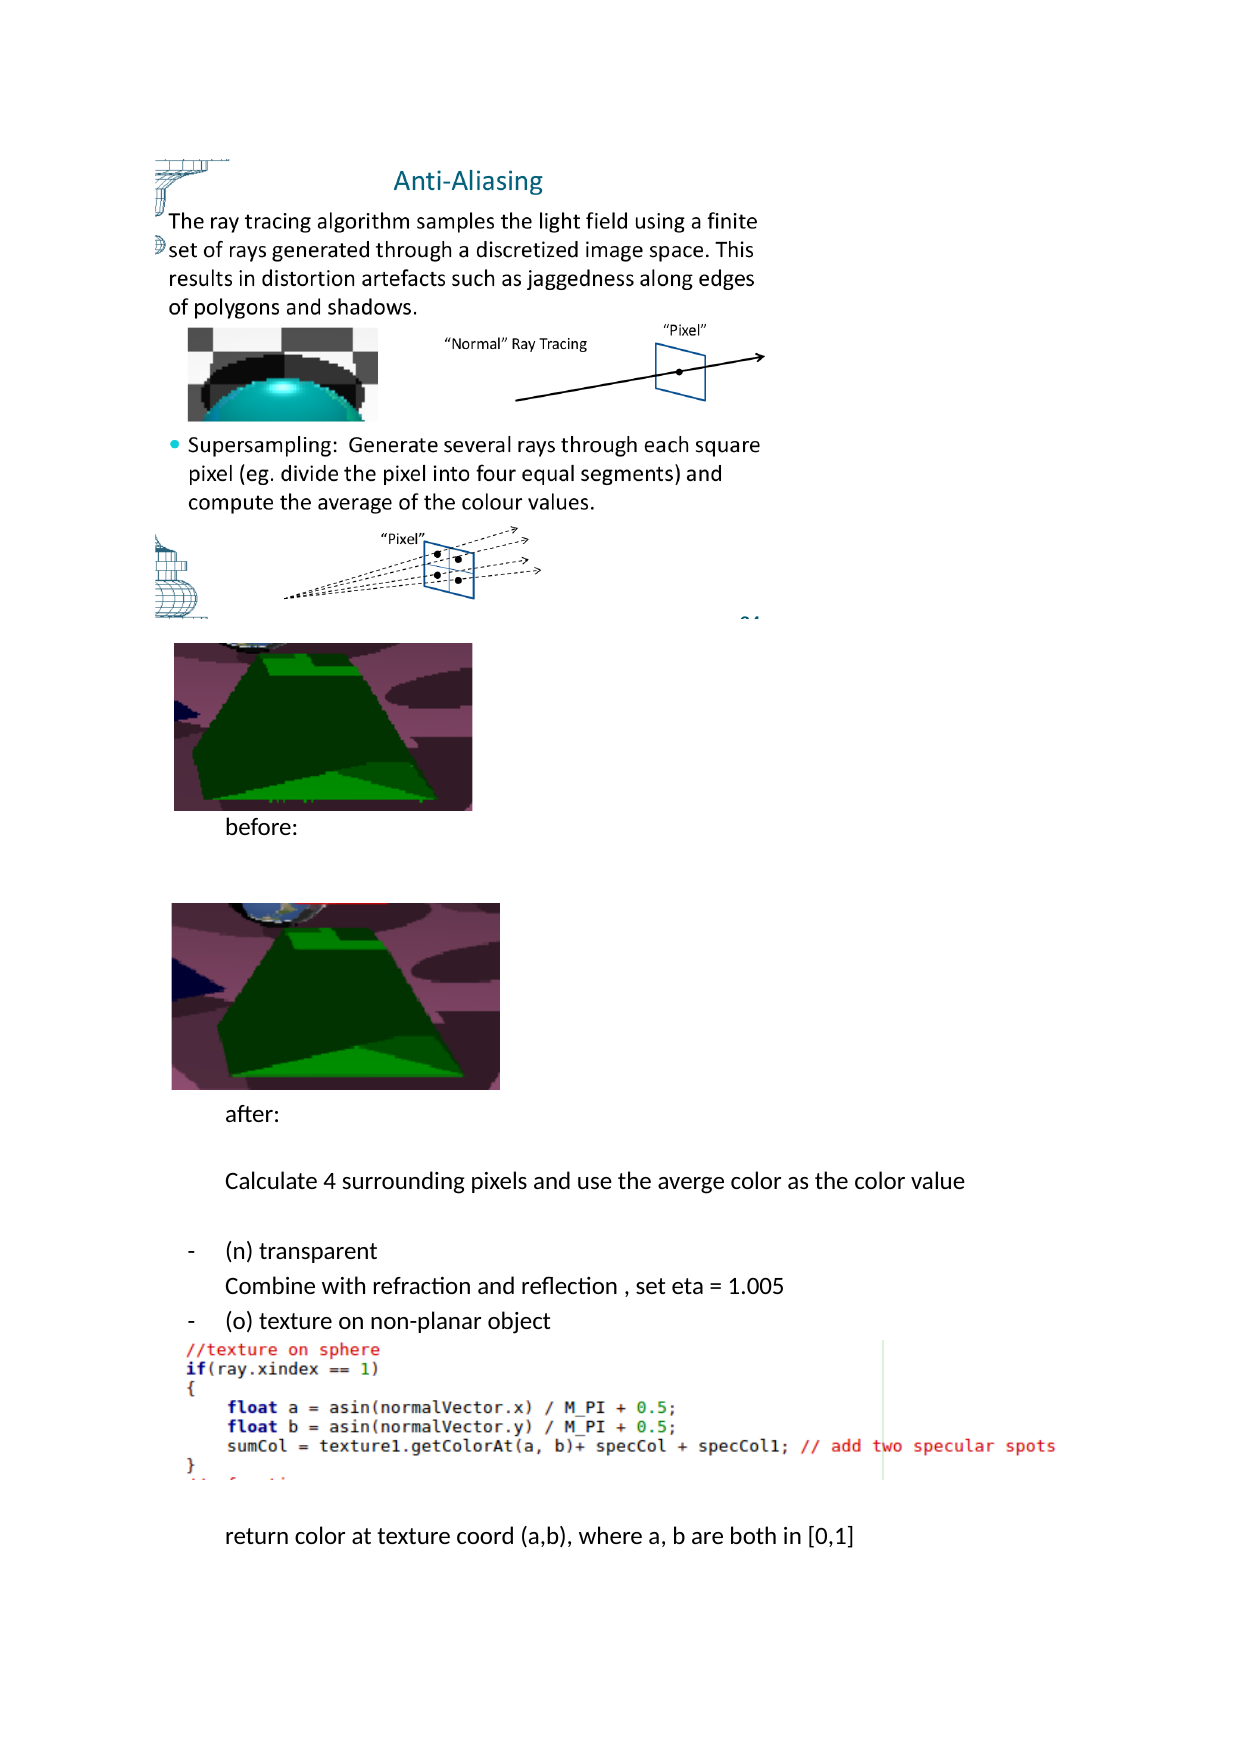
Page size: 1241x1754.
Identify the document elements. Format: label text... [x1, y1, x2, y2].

list (n) transparent [187, 1235, 1090, 1266]
list (o) texture on non-planar object [187, 1305, 1090, 1336]
list return color at texture coord (a,b), where a, b are both in [0,1] [187, 1520, 1090, 1551]
list Combine with refraction and reflection , set eta = 1.005 [187, 1270, 1090, 1301]
list Calculate 4 surrounding pixels and use the averge color as the color value [187, 1165, 1090, 1196]
list after: [187, 878, 1090, 1129]
picture [155, 159, 785, 619]
picture [174, 643, 473, 811]
picture [168, 1340, 1072, 1480]
picture [171, 903, 500, 1090]
list before: [187, 150, 1090, 841]
